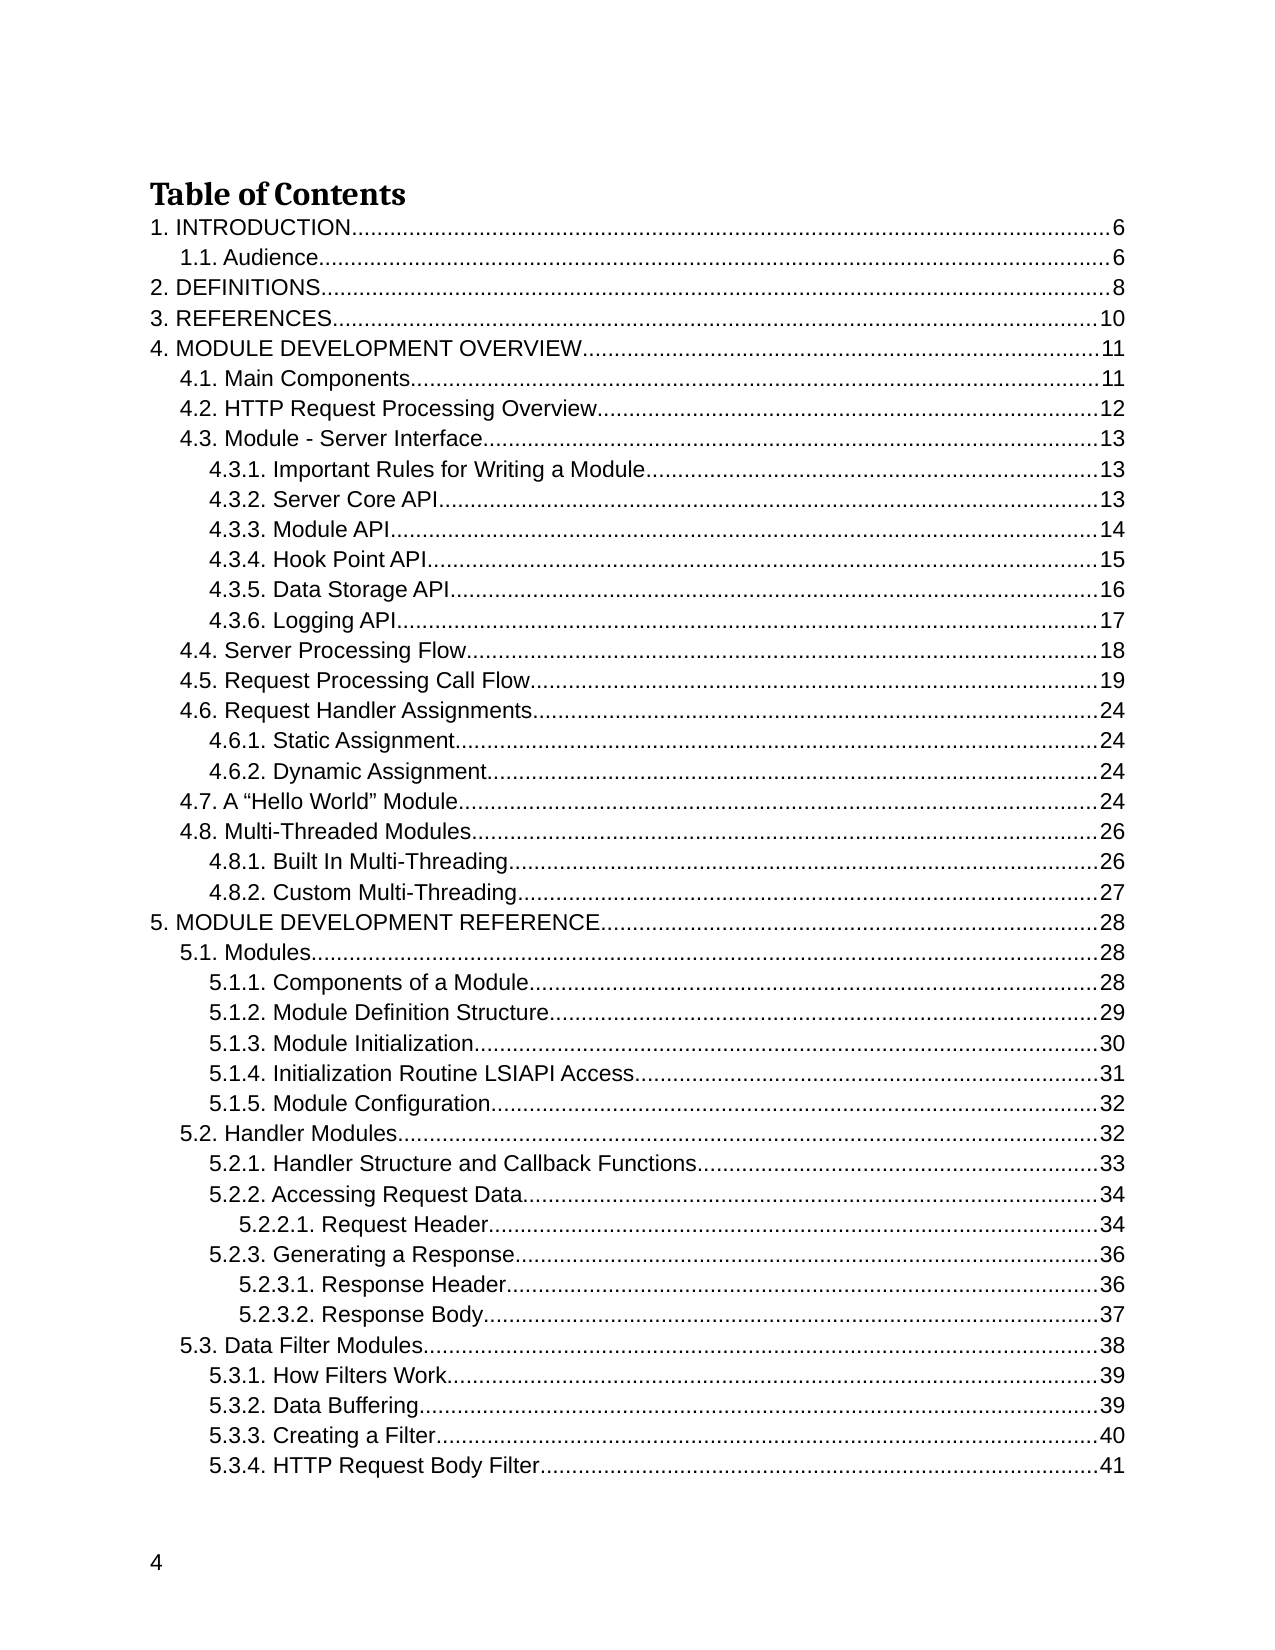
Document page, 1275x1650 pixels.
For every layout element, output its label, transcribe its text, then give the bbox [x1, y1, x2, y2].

text 2. DEFINITIONS 8 [150, 274, 1125, 301]
text 4.8.2. Custom Multi-Threading 27 [209, 878, 1125, 905]
text 5.1.2. Module Definition Structure 29 [209, 999, 1125, 1026]
text 4.6.1. Static Assignment 24 [209, 727, 1125, 754]
text 4.3.5. Data Storage API 16 [209, 576, 1125, 603]
text 4.8.1. Built In Multi-Threading 26 [209, 848, 1125, 874]
text 5.2.1. Handler Structure and Callback Functions 33 [209, 1150, 1125, 1177]
text 4.3.2. Server Core API 13 [209, 486, 1125, 512]
text 4.3.6. Logging API 17 [209, 607, 1125, 633]
text 5.3.4. HTTP Request Body Filter 41 [209, 1452, 1125, 1479]
text 5.1.3. Module Initialization 30 [209, 1029, 1125, 1056]
text 5.2. Handler Modules 32 [179, 1120, 1125, 1146]
text 4.7. A “Hello World” Module 24 [179, 788, 1125, 814]
text 5.1.4. Initialization Routine LSIAPI Access 31 [209, 1060, 1125, 1086]
text 1.1. Audience 6 [179, 244, 1125, 270]
text 4. MODULE DEVELOPMENT OVERVIEW 11 [150, 335, 1125, 361]
text 3. REFERENCES 10 [150, 304, 1125, 331]
text 4.6.2. Dynamic Assignment 24 [209, 758, 1125, 784]
text 4.6. Request Handler Assignments 24 [179, 697, 1125, 723]
text 4.3.4. Hook Point API 15 [209, 546, 1125, 572]
text 5. MODULE DEVELOPMENT REFERENCE 28 [150, 909, 1125, 935]
text 5.3. Data Filter Modules 38 [179, 1332, 1125, 1358]
text 4.1. Main Components 11 [179, 365, 1125, 391]
text 5.3.1. How Filters Work 39 [209, 1362, 1125, 1388]
text 5.3.3. Creating a Filter 40 [209, 1422, 1125, 1448]
text 5.2.2. Accessing Request Data 34 [209, 1181, 1125, 1207]
text 1. INTRODUCTION 6 [150, 214, 1125, 240]
text 4.4. Server Processing Flow 18 [179, 637, 1125, 663]
text 4.8. Multi-Threaded Modules 26 [179, 818, 1125, 844]
text 5.3.2. Data Buffering 39 [209, 1392, 1125, 1418]
text 4.3.1. Important Rules for Writing a Module 13 [209, 456, 1125, 482]
text 4.2. HTTP Request Processing Overview 12 [179, 395, 1125, 421]
text 5.1. Modules 28 [179, 939, 1125, 965]
subtitle Table of Contents [150, 176, 1125, 214]
text 5.2.2.1. Request Header 34 [238, 1211, 1125, 1237]
text 4.5. Request Processing Call Flow 19 [179, 667, 1125, 693]
text 5.2.3. Generating a Response 36 [209, 1241, 1125, 1267]
text 5.1.5. Module Configuration 32 [209, 1090, 1125, 1116]
text 5.2.3.2. Response Body 37 [238, 1301, 1125, 1328]
text 4.3.3. Module API 14 [209, 516, 1125, 542]
text 4.3. Module - Server Interface 13 [179, 425, 1125, 452]
text 5.2.3.1. Response Header 36 [238, 1271, 1125, 1297]
text 5.1.1. Components of a Module 28 [209, 969, 1125, 995]
